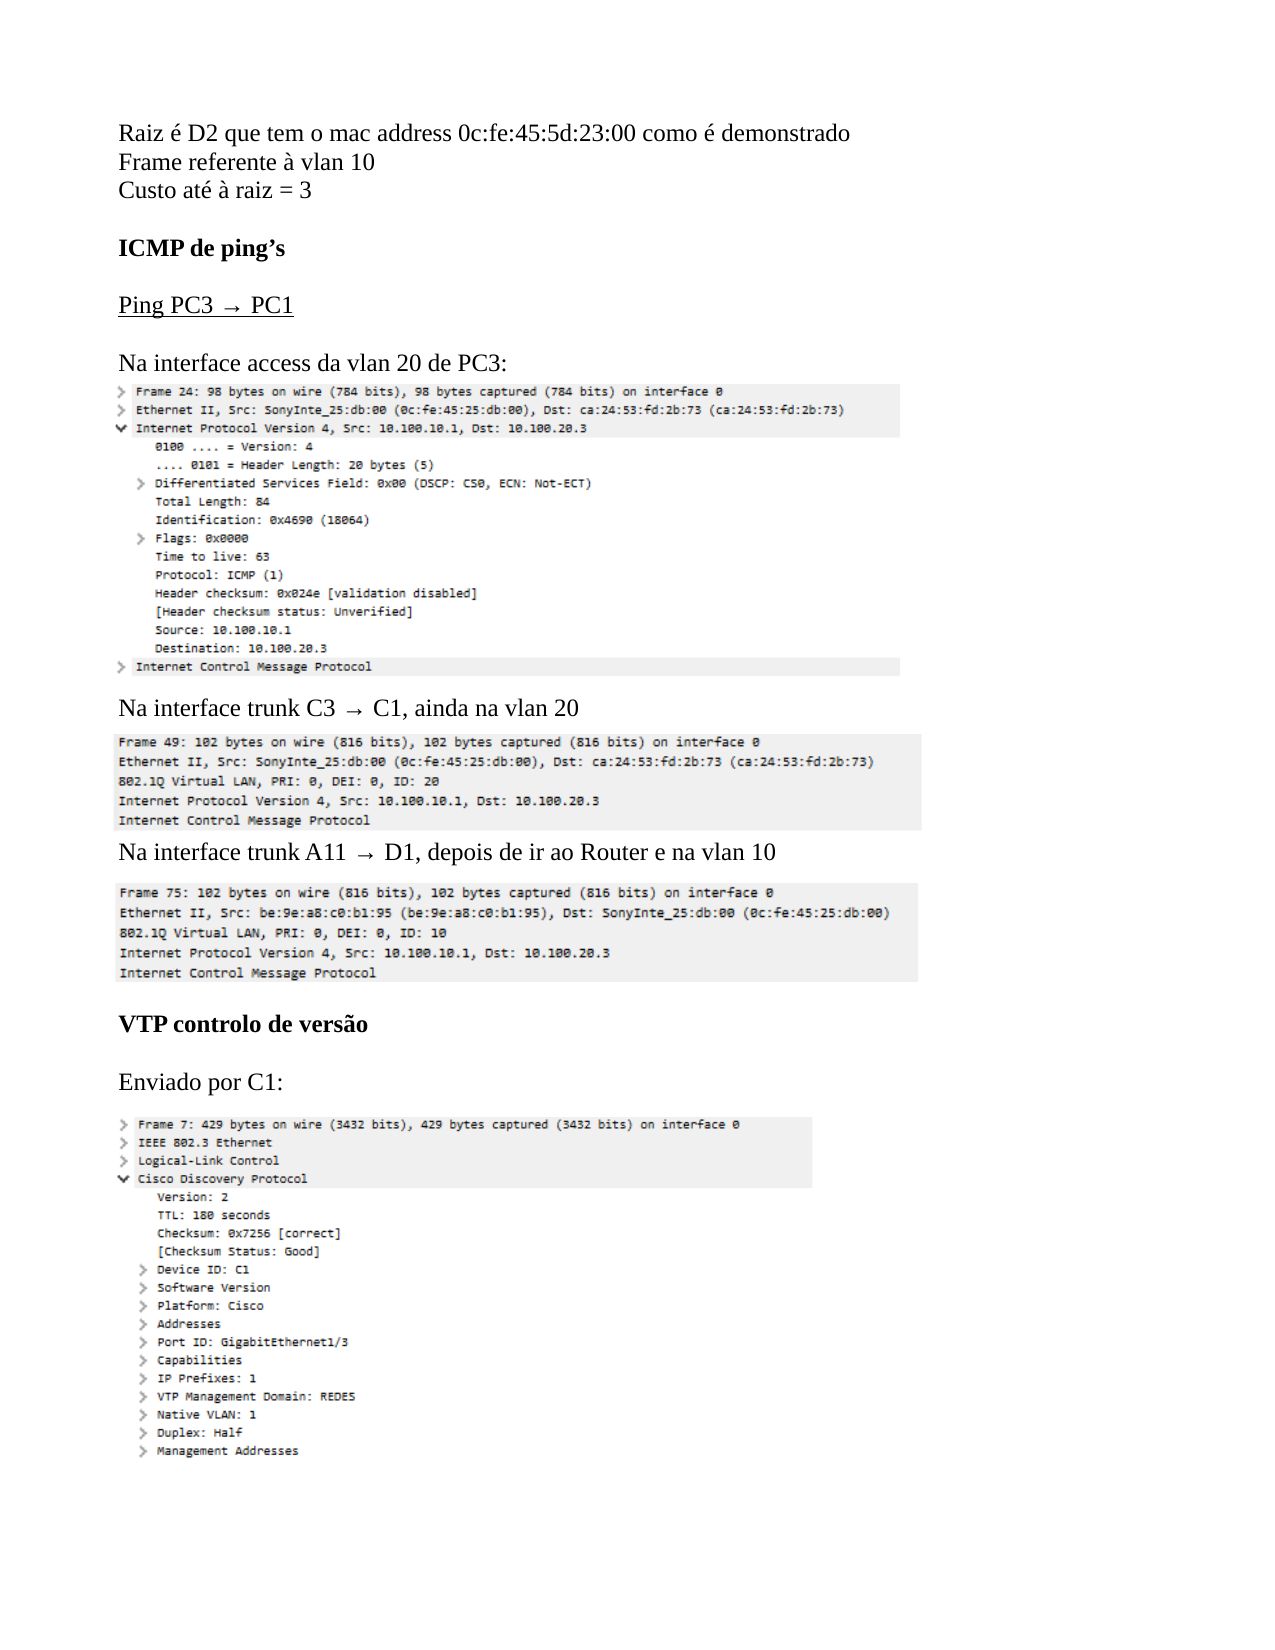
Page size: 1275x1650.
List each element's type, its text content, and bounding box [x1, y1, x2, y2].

picture [114, 883, 919, 982]
picture [115, 384, 901, 684]
text Ping PC3 → PC1 [118, 291, 1157, 319]
text Custo até à raiz = 3 [118, 176, 1157, 204]
picture [115, 1117, 813, 1468]
text Na interface trunk A11 → D1, depois de ir ao Router e na vlan 10 [118, 837, 1157, 866]
picture [113, 734, 922, 832]
text Raiz é D2 que tem o mac address 0c:fe:45:5d:23:00 como é demonstrado [118, 118, 1157, 147]
text Na interface trunk C3 → C1, ainda na vlan 20 [118, 693, 1157, 722]
text ICMP de ping’s [118, 233, 1157, 262]
text VTP controlo de versão [118, 1009, 1157, 1038]
text Na interface access da vlan 20 de PC3: [118, 348, 1157, 377]
text Frame referente à vlan 10 [118, 147, 1157, 176]
text Enviado por C1: [118, 1067, 1157, 1096]
